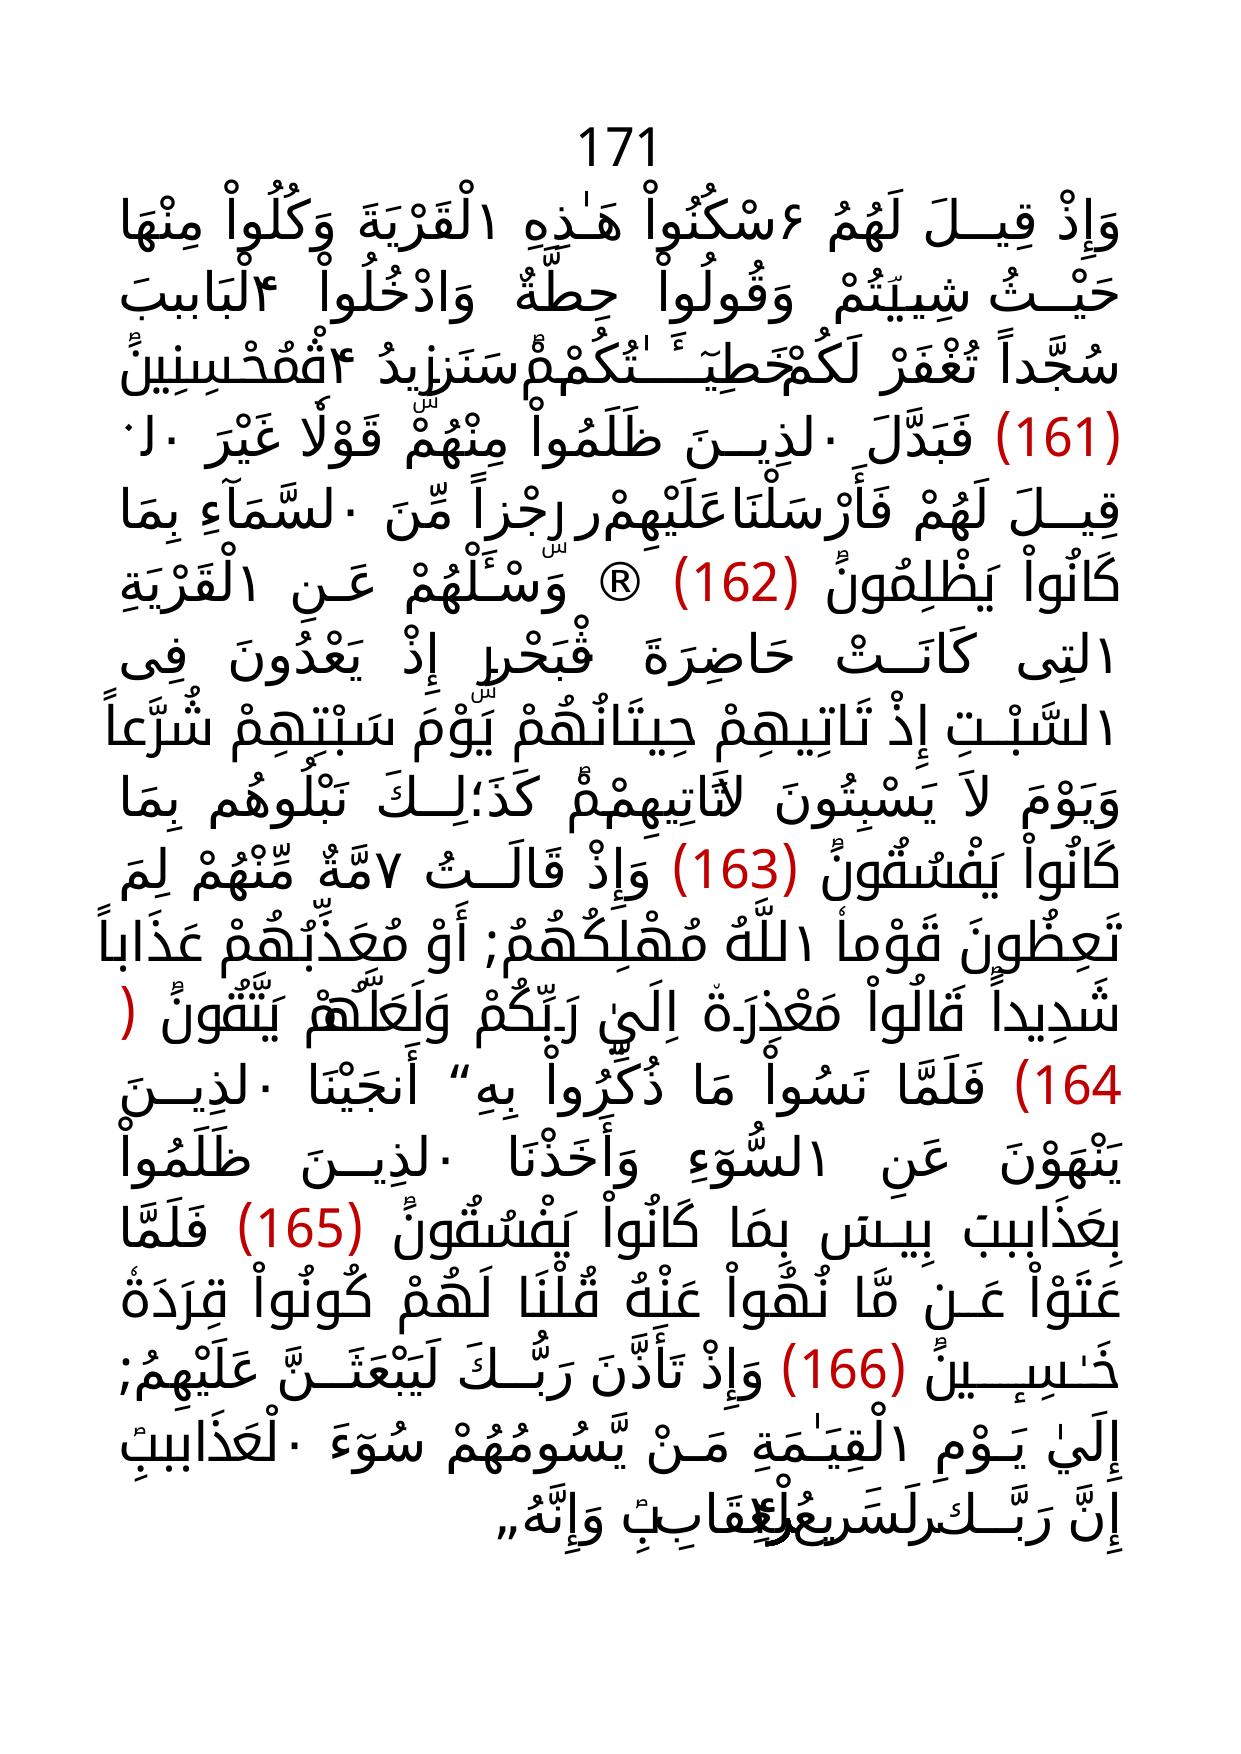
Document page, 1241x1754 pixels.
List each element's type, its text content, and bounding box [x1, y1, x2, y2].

text وَإِذْ قِيــلَ لَهُمُ ۶سْكُنُواْ هَـٰذِهِ ۱لْقَرْيَةَ وَكُلُواْ مِنْهَا حَيْــثُ شِيؔتُمْ وَقُولُواْ حِطَّةٌ وَادْخُلُواْ ۴لْبَابببَ سُجَّداً تُغْفَرْ لَكُمْ خَطِيٓــَٔــٰتُكُمْؐ سَنَزۣيدُ ۴ڤْمُحْسِنِينَؐ (161) فَبَدَّلَ ۰لذِيــنَ ظَلَمُواْ مِنْهُمْ قَوْلٗا غَيْرَ ۰ﻟ﮲ قِيــلَ لَهُمْ فَأَرْسَلْنَا عَلَيْهِمْ رۣجْزاً مِّنَ ۰لسَّمَآءِ بِمَا كَانُواْ يَظْلِمُونَؐ (162) ® وَسْـَٔلْهُمْ عَـنِ ۱لْقَرْيَةِ ۱لتِى كَانَــتْ حَاضِرَةَ ۰ڤْبَحْرۣ إِذْ يَعْدُونَ فِى ۱لسَّبْــتِ إِذْ تَاتِيهِمْ حِيتَانُهُمْ يَوْمَ سَبْتِهِمْ شُرَّعاً وَيَوْمَ لاَ يَسْبِتُونَ لاَ تَاتِيهِمْؐ كَذَ؛لِــكَ نَبْلُوهُم بِمَا كَانُواْ يَفْسُقُونَؐ (163) وَإِذْ قَالَــتُ ۷مَّةٌ مِّنْهُمْ لِمَ تَعِظُونَ قَوْماٗ ۱للَّهُ مُهْلِكُهُمُ; أَوْ مُعَذِّبُهُمْ عَذَاباً شَدِيداًؐ قَالُواْ مَعْذِرَة٘ اِلَيٰ رَبِّكُمْ وَلَعَلَّهُمْ يَتَّقُونَؐ (164) فَلَمَّا نَسُواْ مَا ذُكِّرُواْ بِهِ“ أَنجَيْنَا ۰لذِيــنَ يَنْهَوْنَ عَنِ ۱لسُّوٓءِ وَأَخَذْنَا ۰لذِيــنَ ظَلَمُواْ بِعَذَابببٙ بِيـسٙ بِمَا كَانُواْ يَفْسُقُونَؐ (165) فَلَمَّا عَتَوْاْ عَــن مَّا نُهُواْ عَنْهُ قُلْنَا لَهُمْ كُونُواْ قِرَدَةٗ خَـٰسِـٕــينَؐ (166) وَإِذْ تَأَذَّنَ رَبُّــكَ لَيَبْعَثَــنَّ عَلَيْهِمُ; إِلَيٰ يَـوْمِ ۱لْقِيَـٰمَةِ مَـنْ يَّسُومُهُمْ سُوٓءَ ۰لْعَذَابببِؐ إِنَّ رَبَّــكَ لَسَرۣيعُ ۴لْعِقَابِؐ وَإِنَّهُ„ [118, 189, 1122, 1555]
text 171 [118, 118, 1122, 189]
